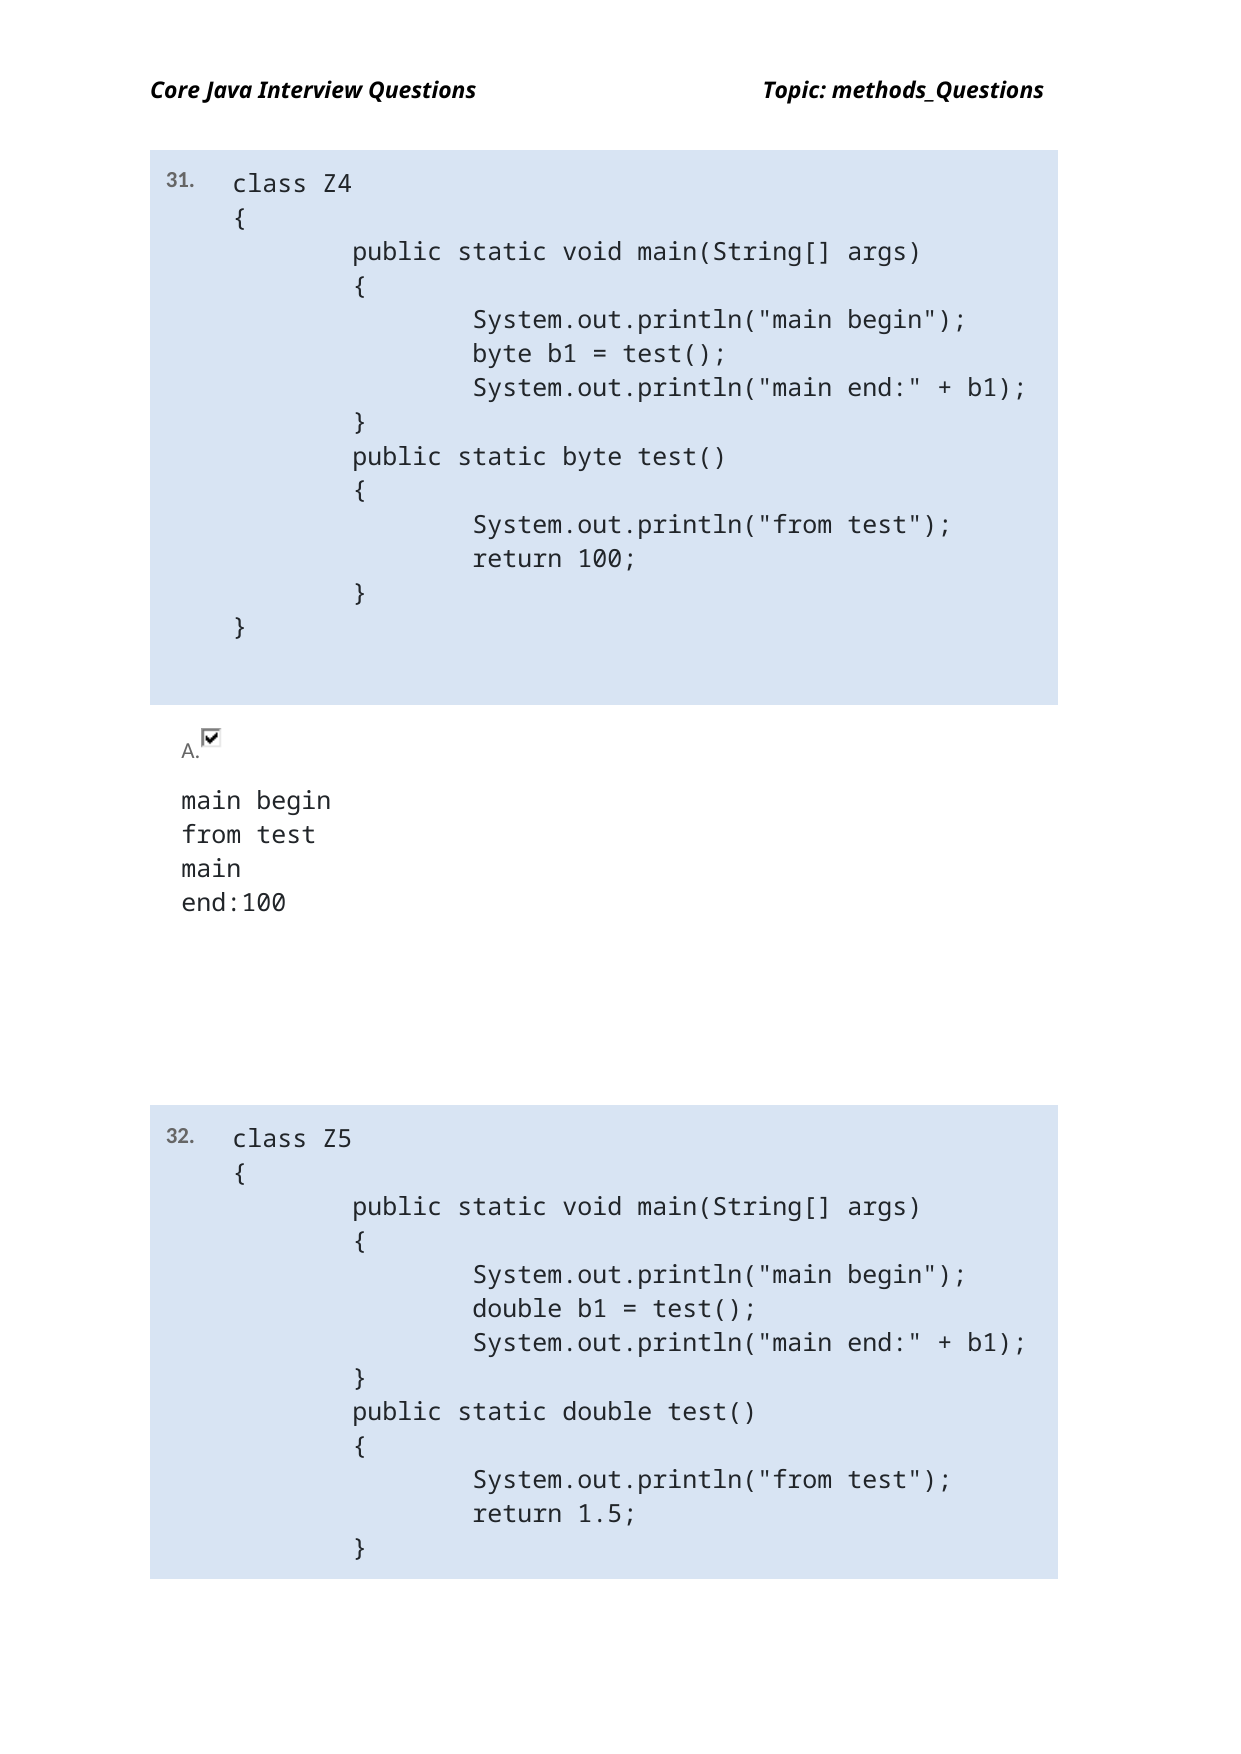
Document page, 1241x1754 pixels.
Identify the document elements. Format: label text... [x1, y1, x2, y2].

table_header [1058, 150, 1090, 705]
table_cell [150, 705, 1090, 1105]
table_cell [1058, 1105, 1090, 1579]
table_header 31. [150, 150, 216, 705]
table_cell class Z5 { public static void main(String[] args) { System.out.println("main begin"); double b1 = test(); System.out.println("main end:" + b1); } public static double test() { System.out.println("from test"); return 1.5; } [216, 1105, 1058, 1579]
table_header A. main begin from test main end:100 [181, 721, 360, 1021]
table_cell 32. [150, 1105, 216, 1579]
table_header class Z4 { public static void main(String[] args) { System.out.println("main begin"); byte b1 = test(); System.out.println("main end:" + b1); } public static byte test() { System.out.println("from test"); return 100; } } [216, 150, 1058, 705]
table_header [181, 1021, 332, 1055]
table_header [181, 1055, 442, 1089]
